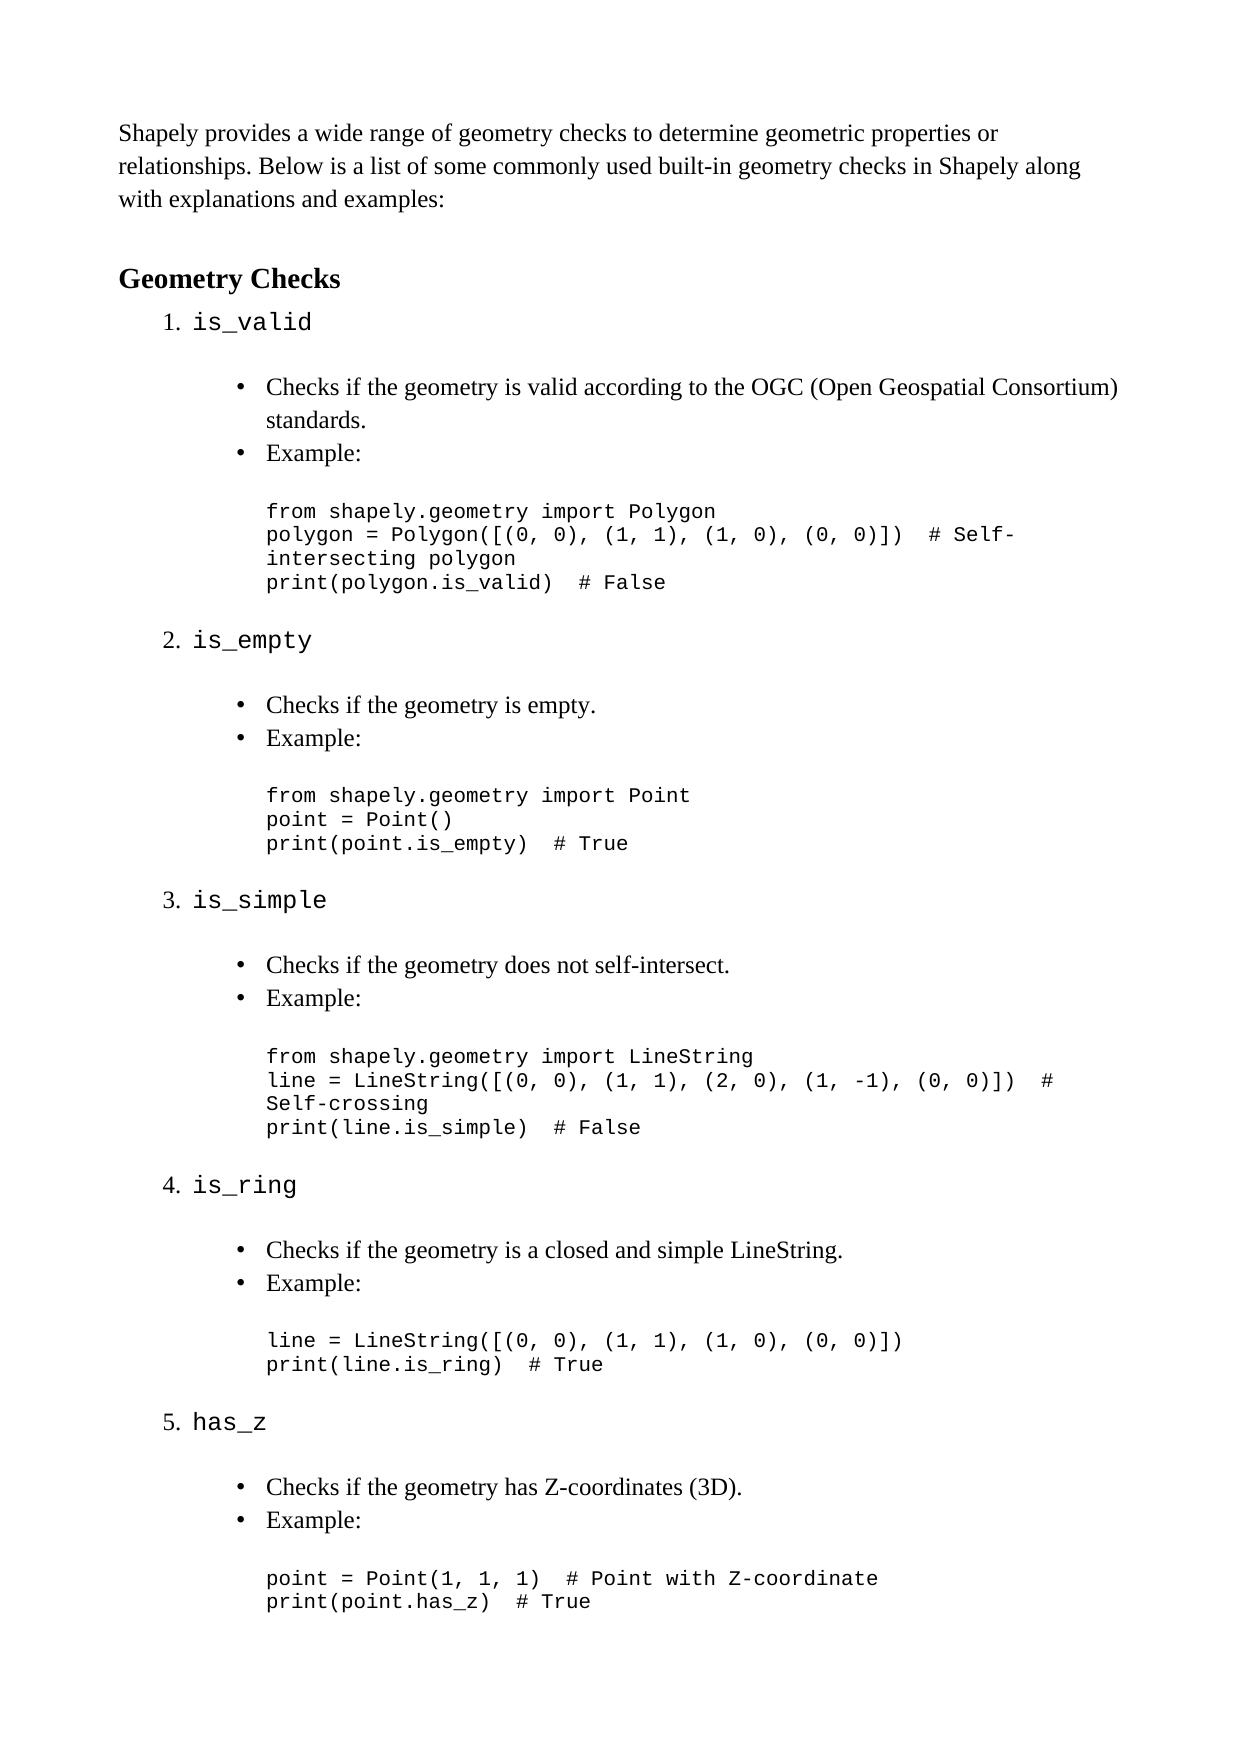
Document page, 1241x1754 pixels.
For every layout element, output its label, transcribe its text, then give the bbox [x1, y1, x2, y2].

list point = Point() [236, 809, 1122, 832]
list Example: [236, 1505, 1122, 1534]
list Checks if the geometry does not self-intersect. [236, 951, 1122, 979]
text Shapely provides a wide range of geometry checks to determine geometric properties or relationships. Below is a list of some commonly used built-in geometry checks in Shapely along with explanations and examples: [118, 118, 1122, 213]
list print(line.is_ring) # True [236, 1354, 1122, 1378]
list Checks if the geometry has Z-coordinates (3D). [236, 1472, 1122, 1501]
list from shapely.geometry import Point [236, 785, 1122, 809]
list from shapely.geometry import LineString [236, 1046, 1122, 1070]
list Example: [236, 983, 1122, 1012]
list line = LineString([(0, 0), (1, 1), (2, 0), (1, -1), (0, 0)]) # Self-crossing [236, 1070, 1122, 1117]
list Checks if the geometry is a closed and simple LineString. [236, 1235, 1122, 1264]
list print(line.is_simple) # False [236, 1117, 1122, 1141]
list has_z [162, 1407, 1122, 1438]
list from shapely.geometry import Polygon [236, 501, 1122, 524]
list is_simple [162, 886, 1122, 916]
list Example: [236, 1268, 1122, 1297]
list is_ring [162, 1170, 1122, 1201]
list Example: [236, 438, 1122, 467]
list print(point.is_empty) # True [236, 832, 1122, 856]
list point = Point(1, 1, 1) # Point with Z-coordinate [236, 1568, 1122, 1591]
subtitle Geometry Checks [118, 261, 1122, 295]
list line = LineString([(0, 0), (1, 1), (1, 0), (0, 0)]) [236, 1331, 1122, 1354]
list Checks if the geometry is valid according to the OGC (Open Geospatial Consortium) standards. [236, 372, 1122, 434]
list is_valid [162, 307, 1122, 338]
list print(point.has_z) # True [236, 1591, 1122, 1615]
list polygon = Polygon([(0, 0), (1, 1), (1, 0), (0, 0)]) # Self-intersecting polygon [236, 524, 1122, 572]
list is_empty [162, 625, 1122, 656]
list Checks if the geometry is empty. [236, 690, 1122, 718]
list print(polygon.is_valid) # False [236, 572, 1122, 595]
list Example: [236, 723, 1122, 751]
